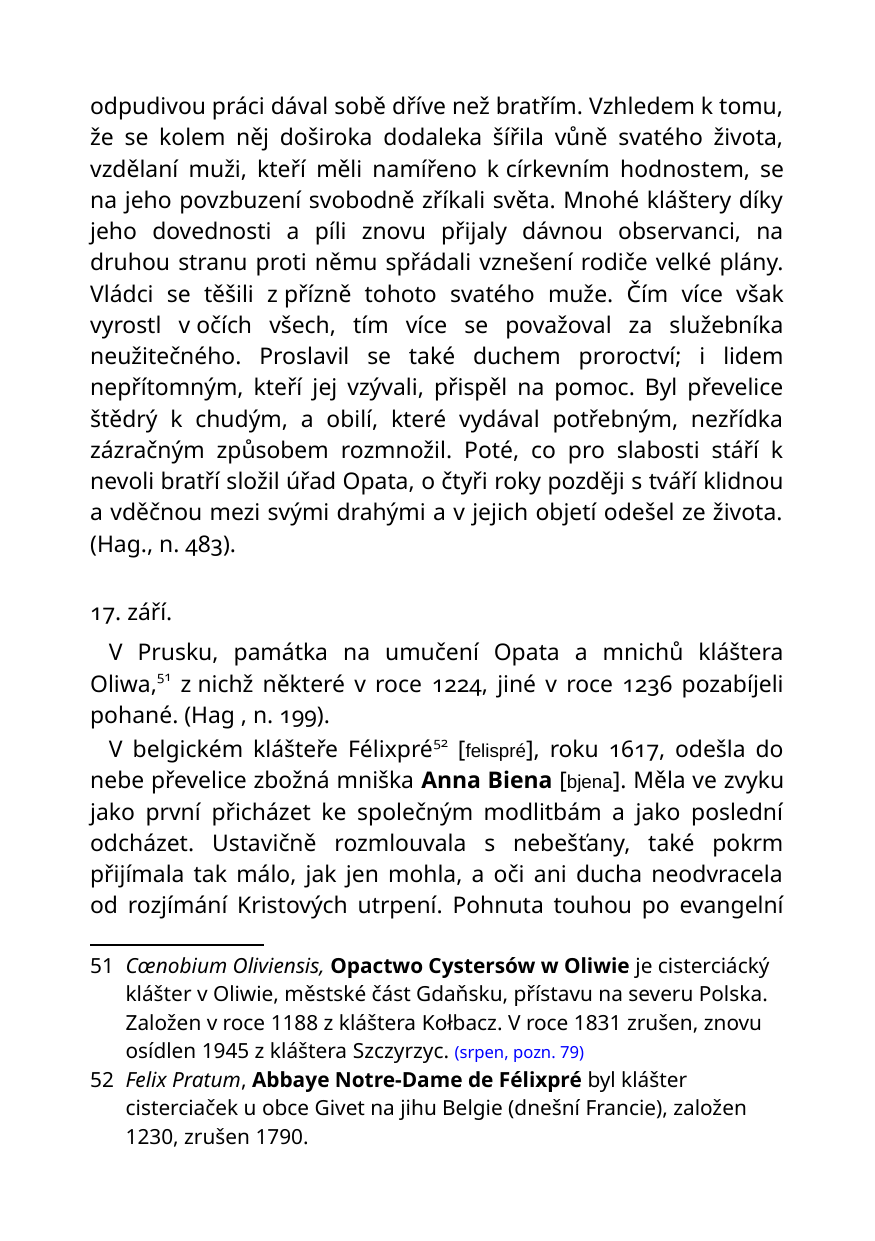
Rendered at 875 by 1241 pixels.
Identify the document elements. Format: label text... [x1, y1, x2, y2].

text 17. září. [90, 596, 784, 627]
text Cœnobium Oliviensis, Opactwo Cystersów w Oliwie je cisterciácký klášter v Oliwie, městské část Gdaňsku, přístavu na severu Polska. Založen v roce 1188 z kláštera Kołbacz. V roce 1831 zrušen, znovu osídlen 1945 z kláštera Szczyrzyc. (srpen, pozn. 79) [90, 951, 784, 1065]
text V belgickém klášteře Félixpré [felispré], roku 1617, odešla do nebe převelice zbožná mniška Anna Biena [bjena]. Měla ve zvyku jako první přicházet ke společným modlitbám a jako poslední odcházet. Ustavičně rozmlouvala s nebešťany, také pokrm přijímala tak málo, jak jen mohla, a oči ani ducha neodvracela od rozjímání Kristových utrpení. Pohnuta touhou po evangelní [90, 733, 784, 921]
text odpudivou práci dával sobě dříve než bratřím. Vzhledem k tomu, že se kolem něj doširoka dodaleka šířila vůně svatého života, vzdělaní muži, kteří měli namířeno k církevním hodnostem, se na jeho povzbuzení svobodně zříkali světa. Mnohé kláštery díky jeho dovednosti a píli znovu přijaly dávnou observanci, na druhou stranu proti němu spřádali vznešení rodiče velké plány. Vládci se těšili z přízně tohoto svatého muže. Čím více však vyrostl v očích všech, tím více se považoval za služebníka neužitečného. Proslavil se také duchem proroctví; i lidem nepřítomným, kteří jej vzývali, přispěl na pomoc. Byl převelice štědrý k chudým, a obilí, které vydával potřebným, nezřídka zázračným způsobem rozmnožil. Poté, co pro slabosti stáří k nevoli bratří složil úřad Opata, o čtyři roky později s tváří klidnou a vděčnou mezi svými drahými a v jejich objetí odešel ze života. (Hag., n. 483). [90, 90, 784, 559]
text Felix Pratum, Abbaye Notre-Dame de Félixpré byl klášter cisterciaček u obce Givet na jihu Belgie (dnešní Francie), založen 1230, zrušen 1790. [90, 1065, 784, 1150]
text V Prusku, památka na umučení Opata a mnichů kláštera Oliwa, z nichž některé v roce 1224, jiné v roce 1236 pozabíjeli pohané. (Hag , n. 199). [90, 636, 784, 730]
